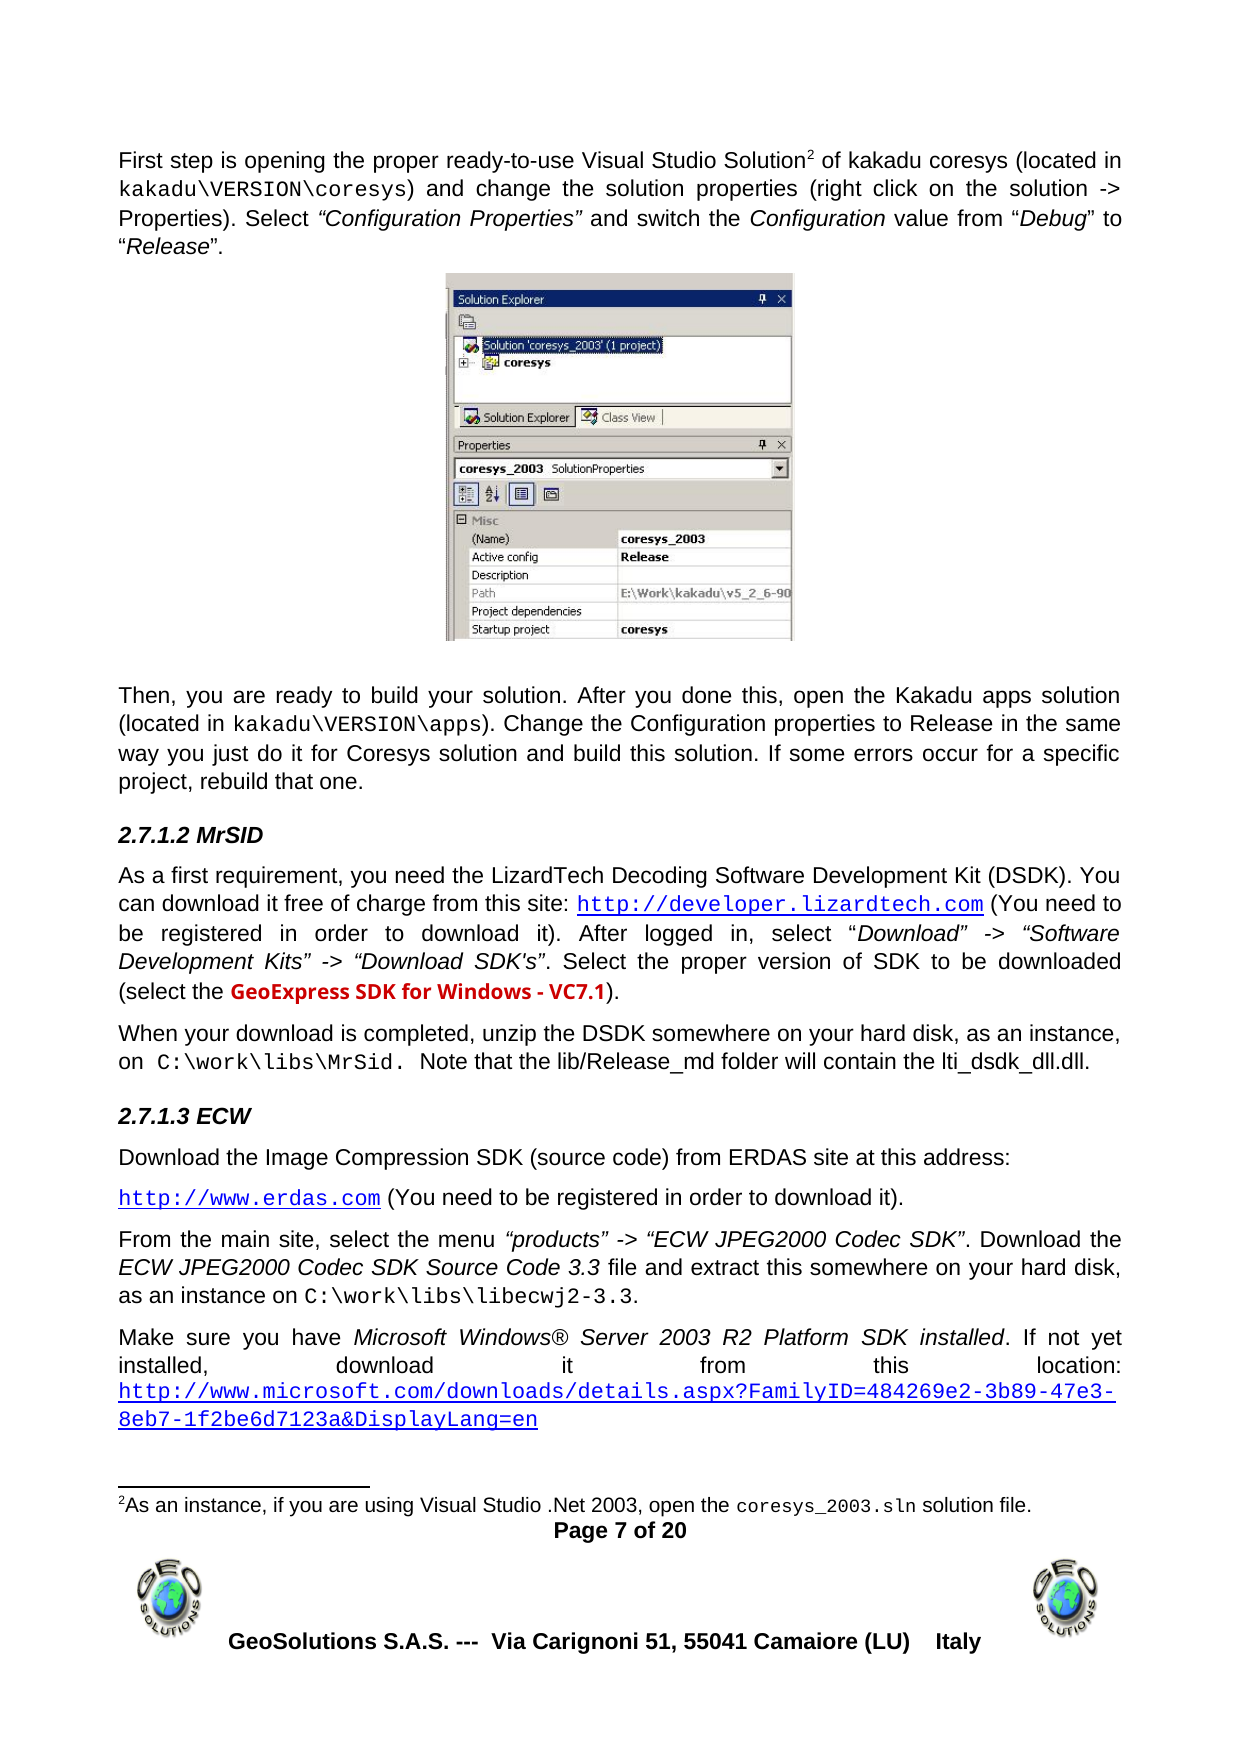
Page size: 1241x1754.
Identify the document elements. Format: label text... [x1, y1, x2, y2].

text Make sure you have Microsoft Windows® Server 2003 R2 Platform SDK installed. If not yet installed, download it from this location: http://www.microsoft.com/downloads/details.aspx?FamilyID=484269e2-3b89-47e3-8eb7-1f2be6d7123a&DisplayLang=en [118, 1324, 1122, 1433]
picture [134, 1552, 205, 1641]
picture [445, 273, 795, 641]
subtitle MrSID [118, 822, 1122, 848]
text As a first requirement, you need the LizardTech Decoding Software Development Kit (DSDK). You can download it free of charge from this site: http://developer.lizardtech.com (You need to be registered in order to download it). After logged in, select “Download” -> “Software Development Kits” -> “Download SDK's”. Select the proper version of SDK to be downloaded (select the GeoExpress SDK for Windows - VC7.1). [118, 863, 1122, 1006]
text Then, you are ready to build your solution. After you done this, open the Kakadu apps solution (located in kakadu\VERSION\apps). Change the Configuration properties to Release in the same way you just do it for Coresys solution and build this solution. If some errors occur for a specific project, rebuild that one. [118, 683, 1122, 794]
text Download the Image Compression SDK (source code) from ERDAS site at this address: [118, 1145, 1122, 1170]
text As an instance, if you are using Visual Studio .Net 2003, open the coresys_2003.sln solution file. [118, 1493, 1122, 1518]
text From the main site, select the menu “products” -> “ECW JPEG2000 Codec SDK”. Download the ECW JPEG2000 Codec SDK Source Code 3.3 file and extract this somewhere on your hard disk, as an instance on C:\work\libs\libecwj2-3.3. [118, 1226, 1122, 1310]
subtitle ECW [118, 1104, 1122, 1130]
picture [1030, 1552, 1101, 1641]
text When your download is completed, unzip the DSDK somewhere on your hard disk, as an instance, on C:\work\libs\MrSid. Note that the lib/Release_md folder will contain the lti_dsdk_dll.dll. [118, 1021, 1122, 1076]
text http://www.erdas.com (You need to be registered in order to download it). [118, 1185, 1122, 1212]
text First step is opening the proper ready-to-use Visual Studio Solution of kakadu coresys (located in kakadu\VERSION\coresys) and change the solution properties (right click on the solution -> Properties). Select “Configuration Properties” and switch the Configuration value from “Debug” to “Release”. [118, 148, 1122, 259]
